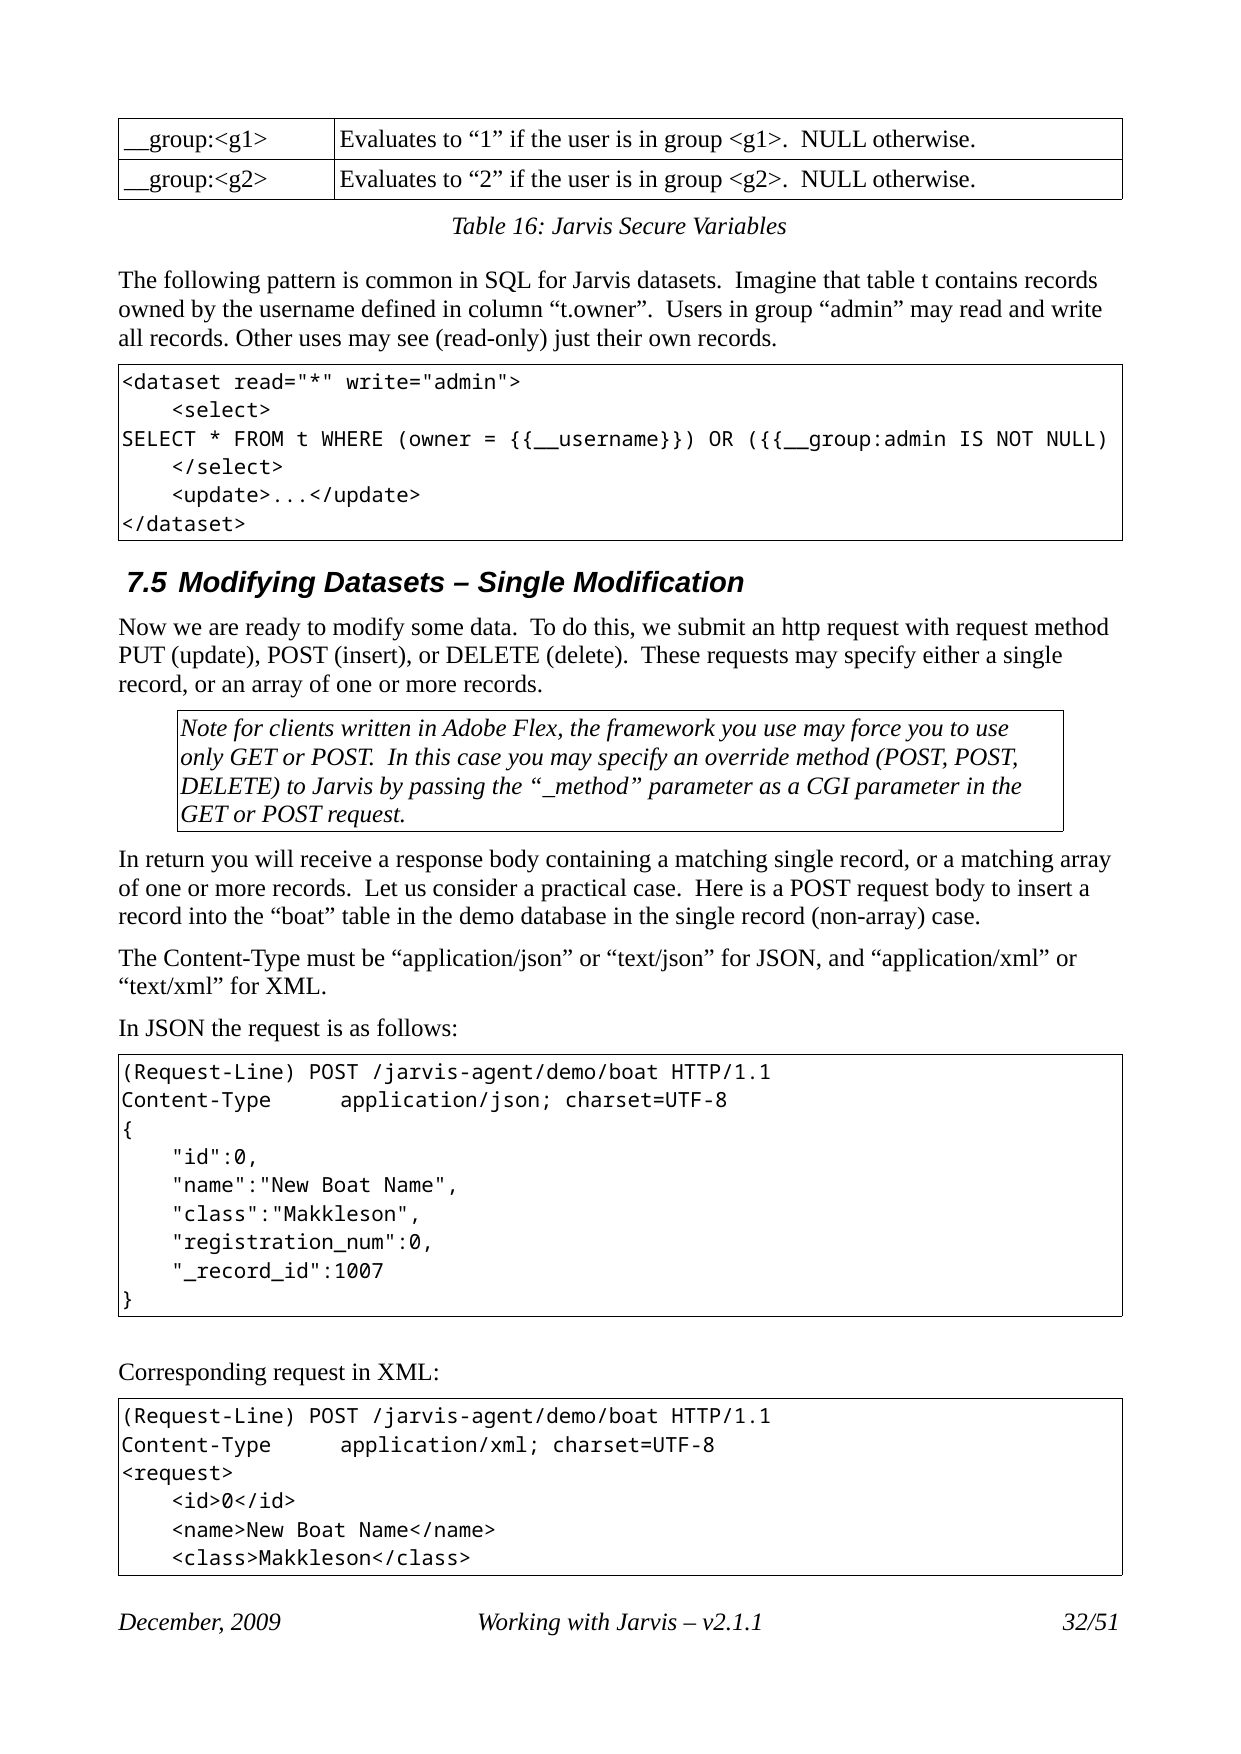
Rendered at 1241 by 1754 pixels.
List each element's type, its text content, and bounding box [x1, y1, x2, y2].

text "name":"New Boat Name", [119, 1168, 1122, 1196]
text "class":"Makkleson", [119, 1196, 1122, 1224]
text The following pattern is common in SQL for Jarvis datasets. Imagine that table t contains records owned by the username defined in column “t.owner”. Users in group “admin” may read and write all records. Other uses may see (read-only) just their own records. [118, 265, 1122, 351]
text (Request-Line) POST /jarvis-agent/demo/boat HTTP/1.1 [119, 1055, 1122, 1082]
text Content-Type application/xml; charset=UTF-8 [119, 1427, 1122, 1455]
text Table 16: Jarvis Secure Variables [118, 211, 1122, 240]
text <request> [119, 1455, 1122, 1484]
text Now we are ready to modify some data. To do this, we submit an http request with request method PUT (update), POST (insert), or DELETE (delete). These requests may specify either a single record, or an array of one or more records. [118, 612, 1122, 698]
text <class>Makkleson</class> [119, 1541, 1122, 1575]
text Content-Type application/json; charset=UTF-8 [119, 1082, 1122, 1111]
text <id>0</id> [119, 1484, 1122, 1512]
table_cell __group:<g2> [119, 160, 334, 199]
text In JSON the request is as follows: [118, 1013, 1122, 1041]
text Corresponding request in XML: [118, 1357, 1122, 1386]
subtitle Modifying Datasets – Single Modification [118, 566, 1122, 599]
text </select> [119, 449, 1122, 478]
table_cell __group:<g1> [119, 119, 334, 158]
text { [119, 1111, 1122, 1139]
text <update>...</update> [119, 478, 1122, 506]
text In return you will receive a response body containing a matching single record, or a matching array of one or more records. Let us consider a practical case. Here is a POST request body to insert a record into the “boat” table in the demo database in the single record (non-array) case. [118, 844, 1122, 930]
text "id":0, [119, 1139, 1122, 1168]
text (Request-Line) POST /jarvis-agent/demo/boat HTTP/1.1 [119, 1399, 1122, 1427]
text <select> [119, 392, 1122, 421]
text <name>New Boat Name</name> [119, 1512, 1122, 1541]
text </dataset> [119, 506, 1122, 540]
table_cell Evaluates to “2” if the user is in group <g2>. NULL otherwise. [335, 160, 1122, 199]
text "registration_num":0, "_record_id":1007 } [119, 1224, 1122, 1316]
table_cell Evaluates to “1” if the user is in group <g1>. NULL otherwise. [335, 119, 1122, 158]
text The Content-Type must be “application/json” or “text/json” for JSON, and “application/xml” or “text/xml” for XML. [118, 943, 1122, 1000]
text <dataset read="*" write="admin"> [119, 365, 1122, 392]
text Note for clients written in Adobe Flex, the framework you use may force you to use only GET or POST. In this case you may specify an override method (POST, POST, DELETE) to Jarvis by passing the “_method” parameter as a CGI parameter in the GET or POST request. [178, 711, 1063, 831]
text SELECT * FROM t WHERE (owner = {{__username}}) OR ({{__group:admin IS NOT NULL) [119, 421, 1122, 449]
